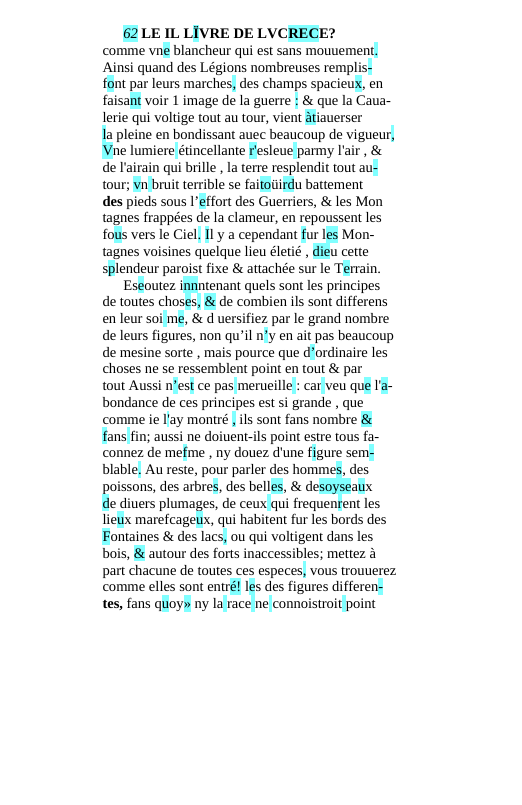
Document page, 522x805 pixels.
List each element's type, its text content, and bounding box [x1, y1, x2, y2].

text 62 LE IL LÏVRE DE LVCRECE? comme vne blancheur qui est sans mouuement. Ainsi quand des Légions nombreuses remplis- font par leurs marches, des champs spacieux, en faisant voir 1 image de la guerre : & que la Caua- lerie qui voltige tout au tour, vient àtiauerser la pleine en bondissant auec beaucoup de vigueur, Vne lumiere étincellante r'esleue parmy l'air , & de l'airain qui brille , la terre resplendit tout au- tour; vn bruit terrible se faitoüirdu battement des pieds sous l’effort des Guerriers, & les Mon tagnes frappées de la clameur, en repoussent les fous vers le Ciel. Il y a cependant fur les Mon- tagnes voisines quelque lieu életié , dieu cette splendeur paroist fixe & attachée sur le Terrain. [102, 25, 499, 276]
text Eseoutez innntenant quels sont les principes de toutes choses, & de combien ils sont differens en leur soi me, & d uersifiez par le grand nombre de leurs figures, non qu’il n’y en ait pas beaucoup de mesine sorte , mais pource que d’ordinaire les choses ne se ressemblent point en tout & par tout Aussi n’est ce pas merueille : car veu que l'a- bondance de ces principes est si grande , que comme ie l'ay montré , ils sont fans nombre & fans fin; aussi ne doiuent-ils point estre tous fa- connez de mefme , ny douez d'une figure sem- blable. Au reste, pour parler des hommes, des poissons, des arbres, des belles, & desoyseaux de diuers plumages, de ceux qui frequenrent les lieux marefcageux, qui habitent fur les bords des Fontaines & des lacs, ou qui voltigent dans les bois, & autour des forts inaccessibles; mettez à part chacune de toutes ces especes, vous trouuerez comme elles sont entré! les des figures differen- tes, fans quoy» ny la race ne connoistroit point [102, 276, 499, 612]
